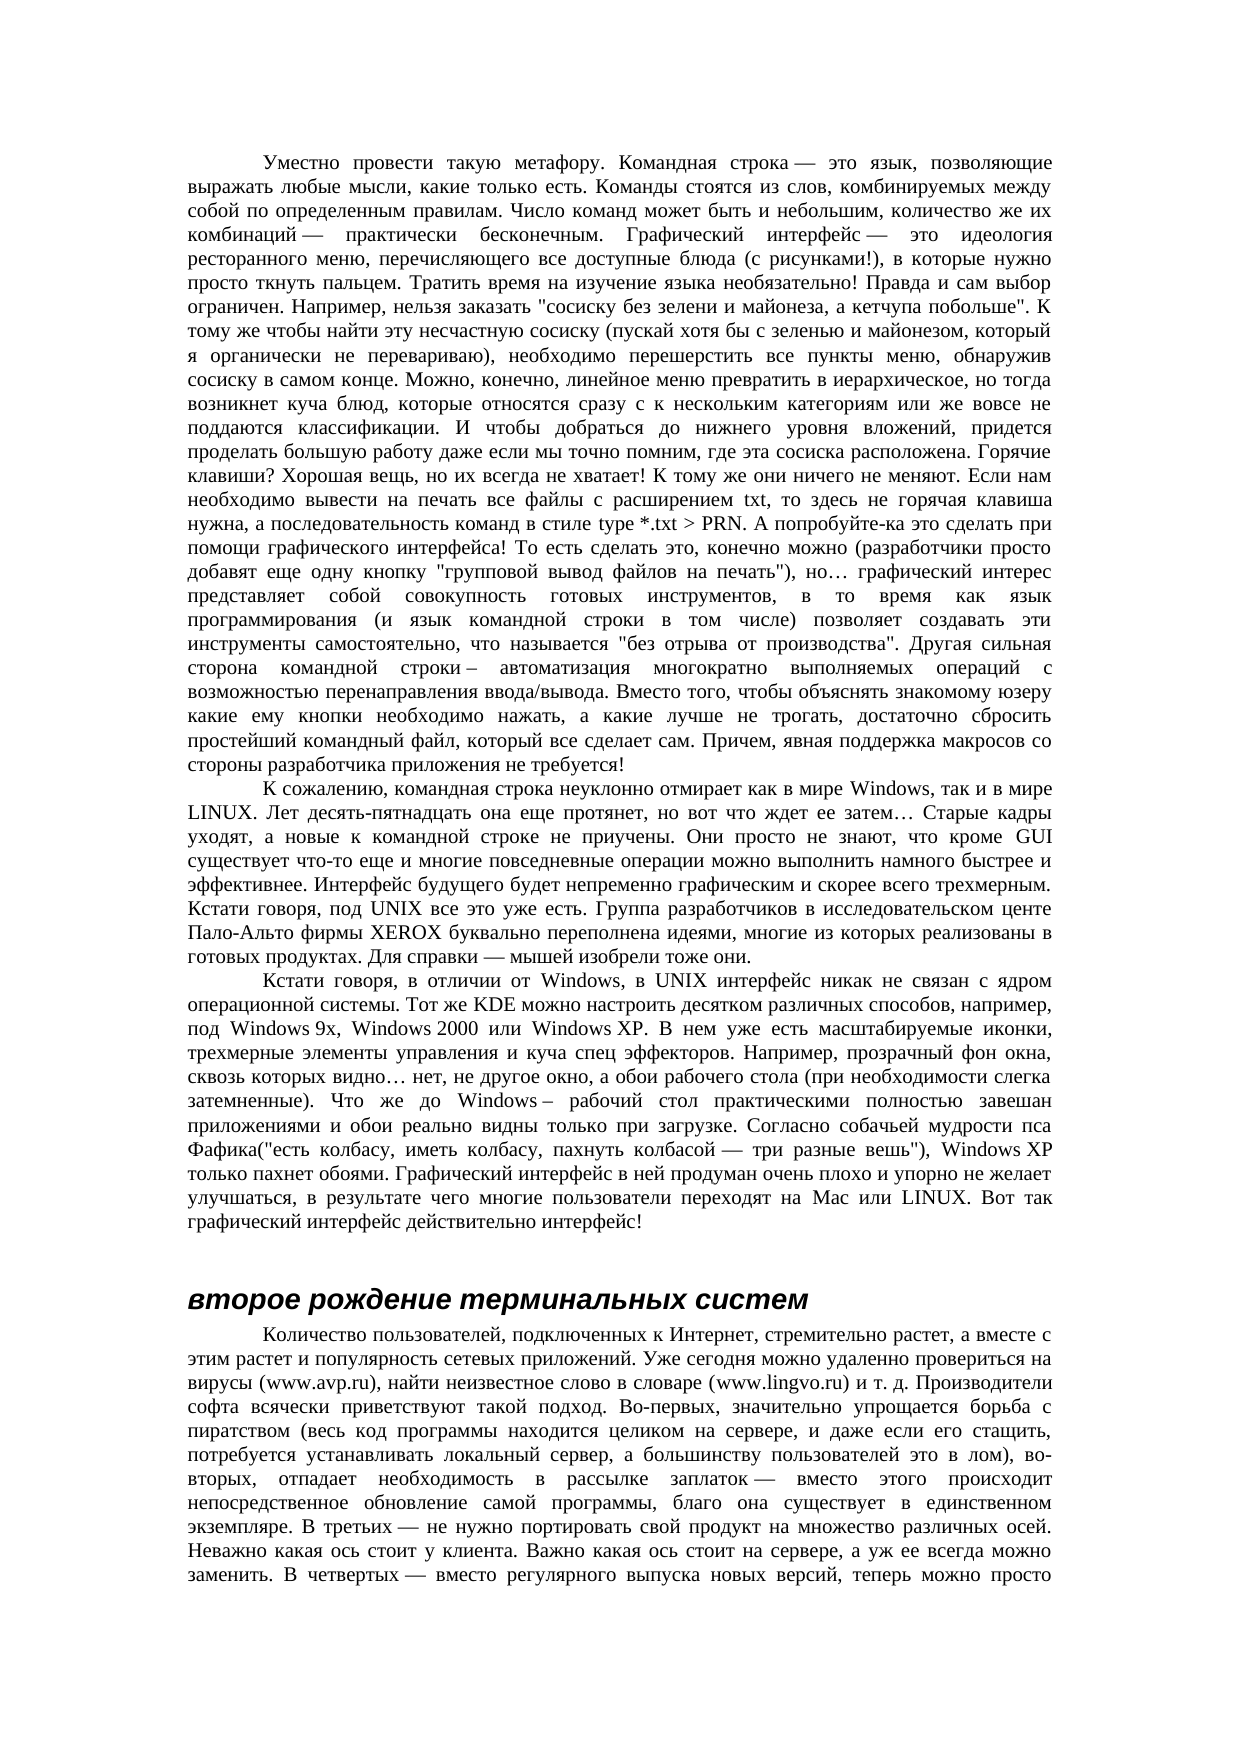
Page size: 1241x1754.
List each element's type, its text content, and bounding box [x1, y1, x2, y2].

text Уместно провести такую метафору. Командная строка — это язык, позволяющие выражать любые мысли, какие только есть. Команды стоятся из слов, комбинируемых между собой по определенным правилам. Число команд может быть и небольшим, количество же их комбинаций — практически бесконечным. Графический интерфейс — это идеология ресторанного меню, перечисляющего все доступные блюда (с рисунками!), в которые нужно просто ткнуть пальцем. Тратить время на изучение языка необязательно! Правда и сам выбор ограничен. Например, нельзя заказать "сосиску без зелени и майонеза, а кетчупа побольше". К тому же чтобы найти эту несчастную сосиску (пускай хотя бы с зеленью и майонезом, который я органически не перевариваю), необходимо перешерстить все пункты меню, обнаружив сосиску в самом конце. Можно, конечно, линейное меню превратить в иерархическое, но тогда возникнет куча блюд, которые относятся сразу с к нескольким категориям или же вовсе не поддаются классификации. И чтобы добраться до нижнего уровня вложений, придется проделать большую работу даже если мы точно помним, где эта сосиска расположена. Горячие клавиши? Хорошая вещь, но их всегда не хватает! К тому же они ничего не меняют. Если нам необходимо вывести на печать все файлы с расширением txt, то здесь не горячая клавиша нужна, а последовательность команд в стиле type *.txt > PRN. А попробуйте-ка это сделать при помощи графического интерфейса! То есть сделать это, конечно можно (разработчики просто добавят еще одну кнопку "групповой вывод файлов на печать"), но… графический интерес представляет собой совокупность готовых инструментов, в то время как язык программирования (и язык командной строки в том числе) позволяет создавать эти инструменты самостоятельно, что называется "без отрыва от производства". Другая сильная сторона командной строки – автоматизация многократно выполняемых операций с возможностью перенаправления ввода/вывода. Вместо того, чтобы объяснять знакомому юзеру какие ему кнопки необходимо нажать, а какие лучше не трогать, достаточно сбросить простейший командный файл, который все сделает сам. Причем, явная поддержка макросов со стороны разработчика приложения не требуется! [187, 150, 1053, 776]
text Кстати говоря, в отличии от Windows, в UNIX интерфейс никак не связан с ядром операционной системы. Тот же KDE можно настроить десятком различных способов, например, под Windows 9x, Windows 2000 или Windows XP. В нем уже есть масштабируемые иконки, трехмерные элементы управления и куча спец эффекторов. Например, прозрачный фон окна, сквозь которых видно… нет, не другое окно, а обои рабочего стола (при необходимости слегка затемненные). Что же до Windows – рабочий стол практическими полностью завешан приложениями и обои реально видны только при загрузке. Согласно собачьей мудрости пса Фафика("есть колбасу, иметь колбасу, пахнуть колбасой — три разные вешь"), Windows XP только пахнет обоями. Графический интерфейс в ней продуман очень плохо и упорно не желает улучшаться, в результате чего многие пользователи переходят на Mac или LINUX. Вот так графический интерфейс действительно интерфейс! [187, 968, 1053, 1233]
text Количество пользователей, подключенных к Интернет, стремительно растет, а вместе с этим растет и популярность сетевых приложений. Уже сегодня можно удаленно провериться на вирусы (www.avp.ru), найти неизвестное слово в словаре (www.lingvo.ru) и т. д. Производители софта всячески приветствуют такой подход. Во-первых, значительно упрощается борьба с пиратством (весь код программы находится целиком на сервере, и даже если его стащить, потребуется устанавливать локальный сервер, а большинству пользователей это в лом), во-вторых, отпадает необходимость в рассылке заплаток — вместо этого происходит непосредственное обновление самой программы, благо она существует в единственном экземпляре. В третьих — не нужно портировать свой продукт на множество различных осей. Неважно какая ось стоит у клиента. Важно какая ось стоит на сервере, а уж ее всегда можно заменить. В четвертых — вместо регулярного выпуска новых версий, теперь можно просто [187, 1322, 1053, 1586]
subtitle второе рождение терминальных систем [187, 1282, 1053, 1315]
text К сожалению, командная строка неуклонно отмирает как в мире Windows, так и в мире LINUX. Лет десять-пятнадцать она еще протянет, но вот что ждет ее затем… Старые кадры уходят, а новые к командной строке не приучены. Они просто не знают, что кроме GUI существует что-то еще и многие повседневные операции можно выполнить намного быстрее и эффективнее. Интерфейс будущего будет непременно графическим и скорее всего трехмерным. Кстати говоря, под UNIX все это уже есть. Группа разработчиков в исследовательском центе Пало-Альто фирмы XEROX буквально переполнена идеями, многие из которых реализованы в готовых продуктах. Для справки — мышей изобрели тоже они. [187, 776, 1053, 968]
